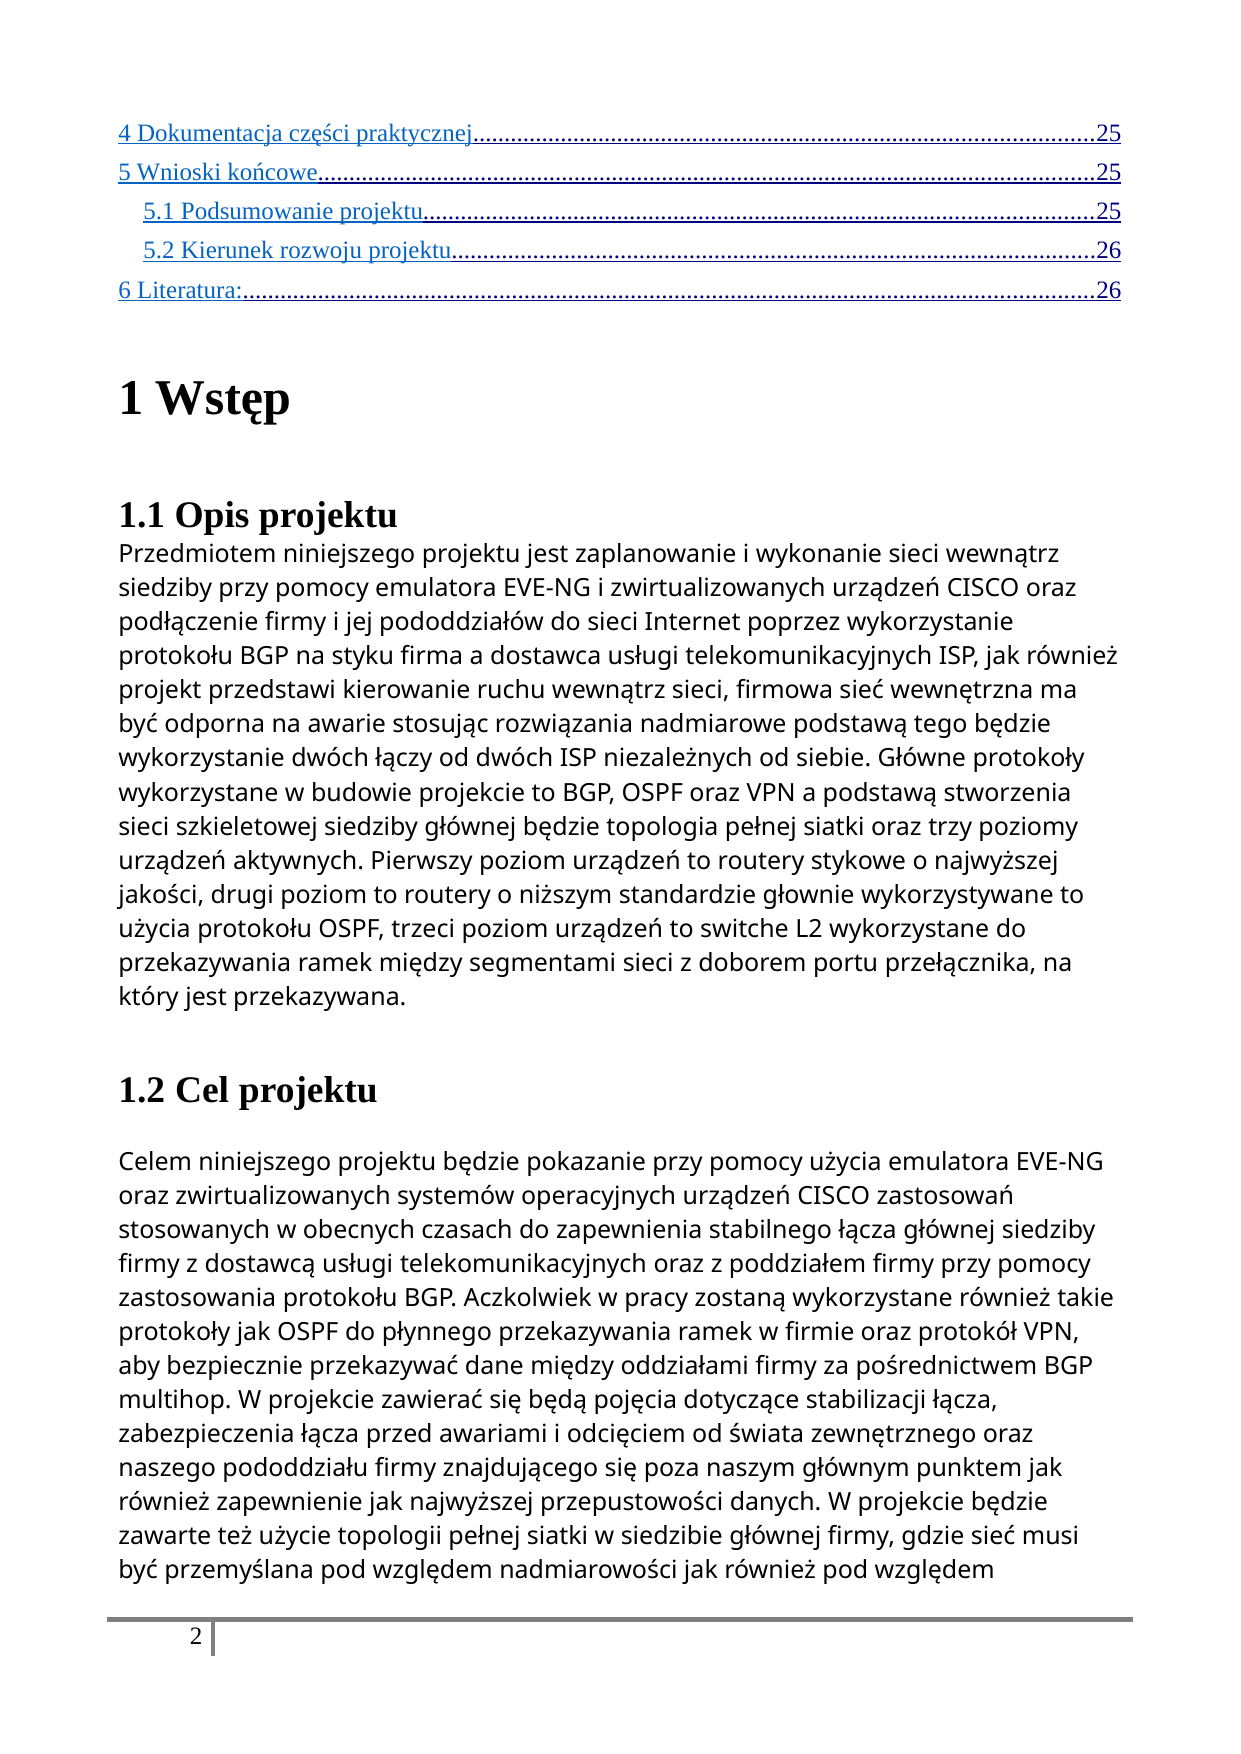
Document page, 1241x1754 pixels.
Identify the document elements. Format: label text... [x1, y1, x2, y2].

text Celem niniejszego projektu będzie pokazanie przy pomocy użycia emulatora EVE-NG oraz zwirtualizowanych systemów operacyjnych urządzeń CISCO zastosowań stosowanych w obecnych czasach do zapewnienia stabilnego łącza głównej siedziby firmy z dostawcą usługi telekomunikacyjnych oraz z poddziałem firmy przy pomocy zastosowania protokołu BGP. Aczkolwiek w pracy zostaną wykorzystane również takie protokoły jak OSPF do płynnego przekazywania ramek w firmie oraz protokół VPN, aby bezpiecznie przekazywać dane między oddziałami firmy za pośrednictwem BGP multihop. W projekcie zawierać się będą pojęcia dotyczące stabilizacji łącza, zabezpieczenia łącza przed awariami i odcięciem od świata zewnętrznego oraz naszego pododdziału firmy znajdującego się poza naszym głównym punktem jak również zapewnienie jak najwyższej przepustowości danych. W projekcie będzie zawarte też użycie topologii pełnej siatki w siedzibie głównej firmy, gdzie sieć musi być przemyślana pod względem nadmiarowości jak również pod względem [118, 1143, 1122, 1586]
text 5.2 Kierunek rozwoju projektu 26 [143, 236, 1122, 264]
text 4 Dokumentacja części praktycznej 25 [118, 118, 1122, 147]
text 6 Literatura: 26 [118, 275, 1122, 303]
subtitle 1 Wstęp [118, 368, 1122, 425]
text 5 Wnioski końcowe 25 [118, 157, 1122, 186]
text Przedmiotem niniejszego projektu jest zaplanowanie i wykonanie sieci wewnątrz siedziby przy pomocy emulatora EVE-NG i zwirtualizowanych urządzeń CISCO oraz podłączenie firmy i jej pododdziałów do sieci Internet poprzez wykorzystanie protokołu BGP na styku firma a dostawca usługi telekomunikacyjnych ISP, jak również projekt przedstawi kierowanie ruchu wewnątrz sieci, firmowa sieć wewnętrzna ma być odporna na awarie stosując rozwiązania nadmiarowe podstawą tego będzie wykorzystanie dwóch łączy od dwóch ISP niezależnych od siebie. Główne protokoły wykorzystane w budowie projekcie to BGP, OSPF oraz VPN a podstawą stworzenia sieci szkieletowej siedziby głównej będzie topologia pełnej siatki oraz trzy poziomy urządzeń aktywnych. Pierwszy poziom urządzeń to routery stykowe o najwyższej jakości, drugi poziom to routery o niższym standardzie głownie wykorzystywane to użycia protokołu OSPF, trzeci poziom urządzeń to switche L2 wykorzystane do przekazywania ramek między segmentami sieci z doborem portu przełącznika, na który jest przekazywana. [118, 536, 1122, 1013]
text 5.1 Podsumowanie projektu 25 [143, 196, 1122, 225]
subtitle 1.2 Cel projektu [118, 1062, 1122, 1113]
subtitle 1.1 Opis projektu [118, 493, 1122, 536]
